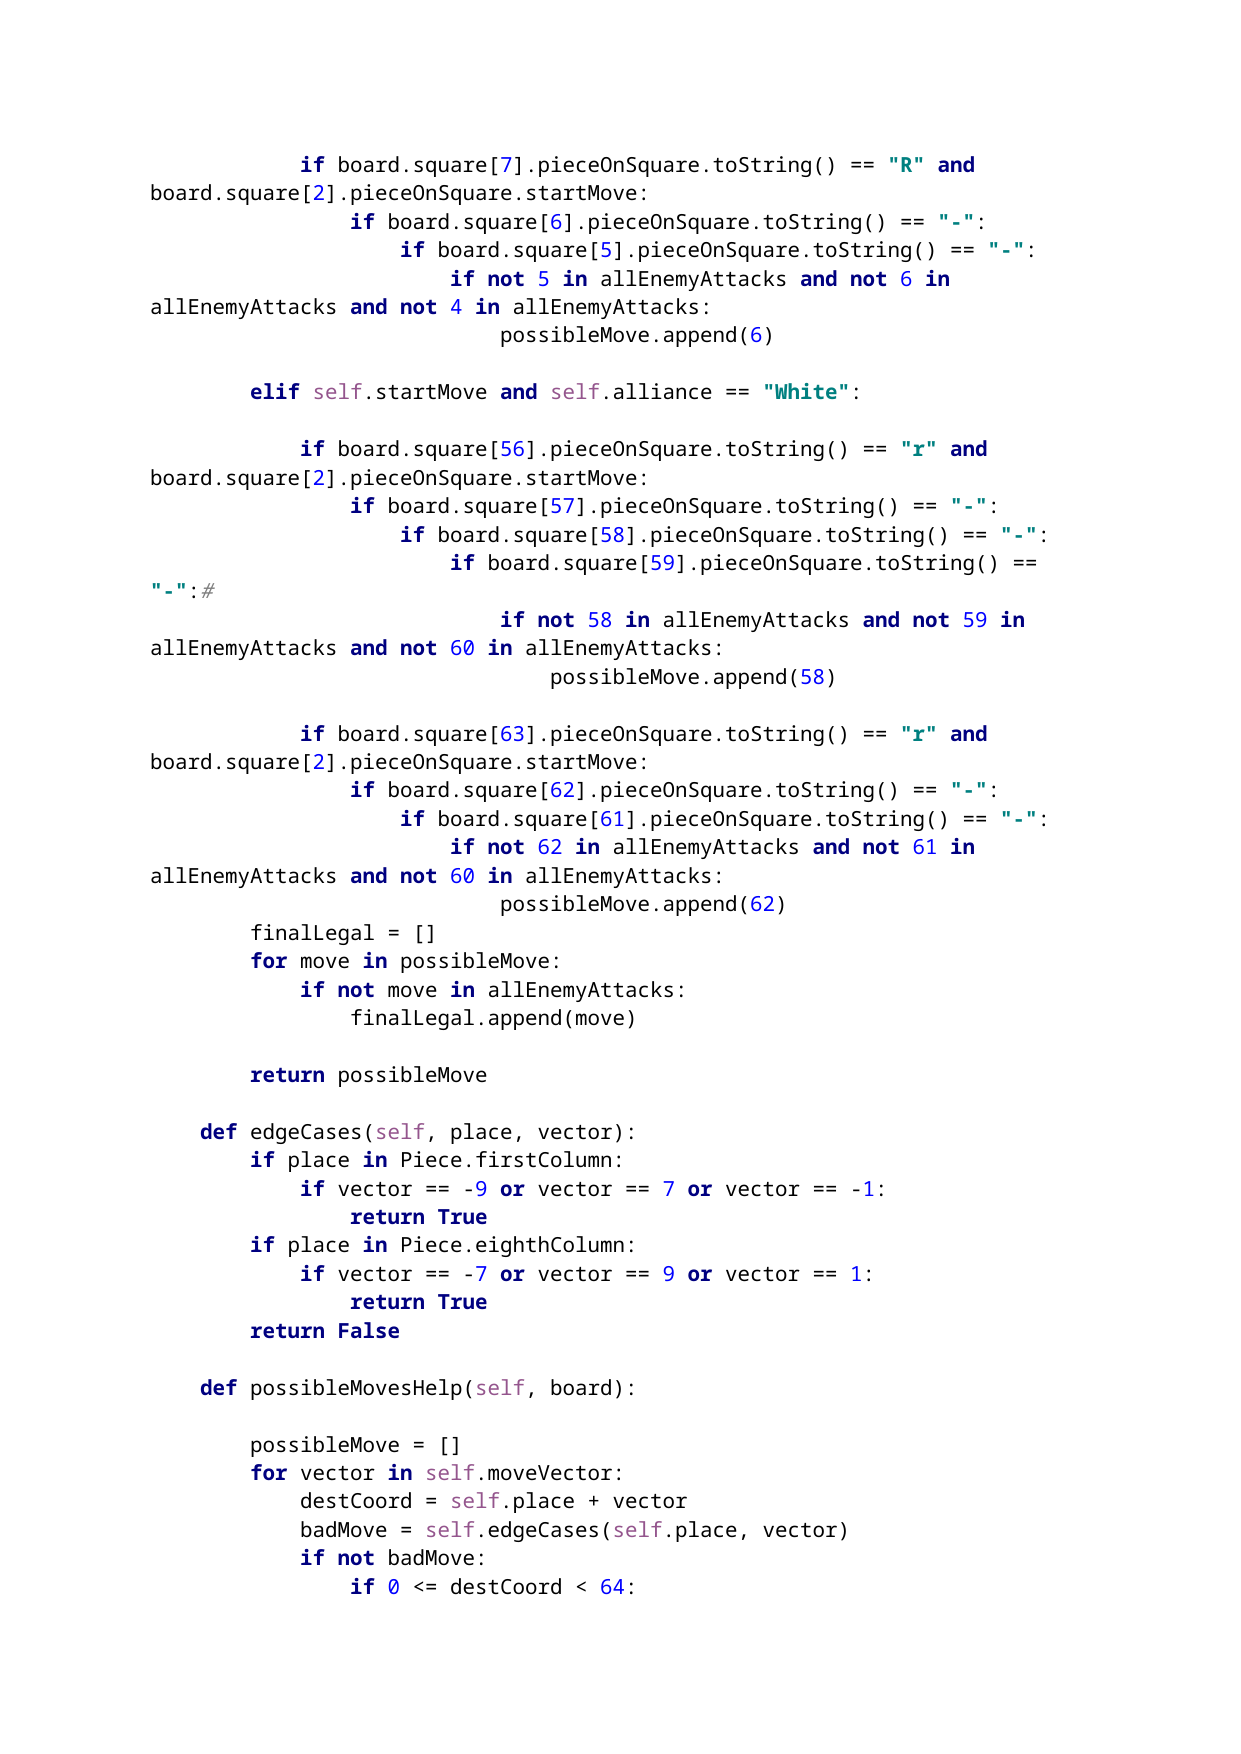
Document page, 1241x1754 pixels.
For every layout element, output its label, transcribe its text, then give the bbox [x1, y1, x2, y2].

text if board.square[7].pieceOnSquare.toString() == "R" and board.square[2].pieceOnSquare.startMove: if board.square[6].pieceOnSquare.toString() == "-": if board.square[5].pieceOnSquare.toString() == "-": if not 5 in allEnemyAttacks and not 6 in allEnemyAttacks and not 4 in allEnemyAttacks: possibleMove.append(6) elif self.startMove and self.alliance == "White": if board.square[56].pieceOnSquare.toString() == "r" and board.square[2].pieceOnSquare.startMove: if board.square[57].pieceOnSquare.toString() == "-": if board.square[58].pieceOnSquare.toString() == "-": if board.square[59].pieceOnSquare.toString() == "-":# if not 58 in allEnemyAttacks and not 59 in allEnemyAttacks and not 60 in allEnemyAttacks: possibleMove.append(58) if board.square[63].pieceOnSquare.toString() == "r" and board.square[2].pieceOnSquare.startMove: if board.square[62].pieceOnSquare.toString() == "-": if board.square[61].pieceOnSquare.toString() == "-": if not 62 in allEnemyAttacks and not 61 in allEnemyAttacks and not 60 in allEnemyAttacks: possibleMove.append(62) finalLegal = [] for move in possibleMove: if not move in allEnemyAttacks: finalLegal.append(move) return possibleMove def edgeCases(self, place, vector): if place in Piece.firstColumn: if vector == -9 or vector == 7 or vector == -1: return True if place in Piece.eighthColumn: if vector == -7 or vector == 9 or vector == 1: return True return False def possibleMovesHelp(self, board): possibleMove = [] for vector in self.moveVector: destCoord = self.place + vector badMove = self.edgeCases(self.place, vector) if not badMove: if 0 <= destCoord < 64: [150, 150, 1090, 1600]
